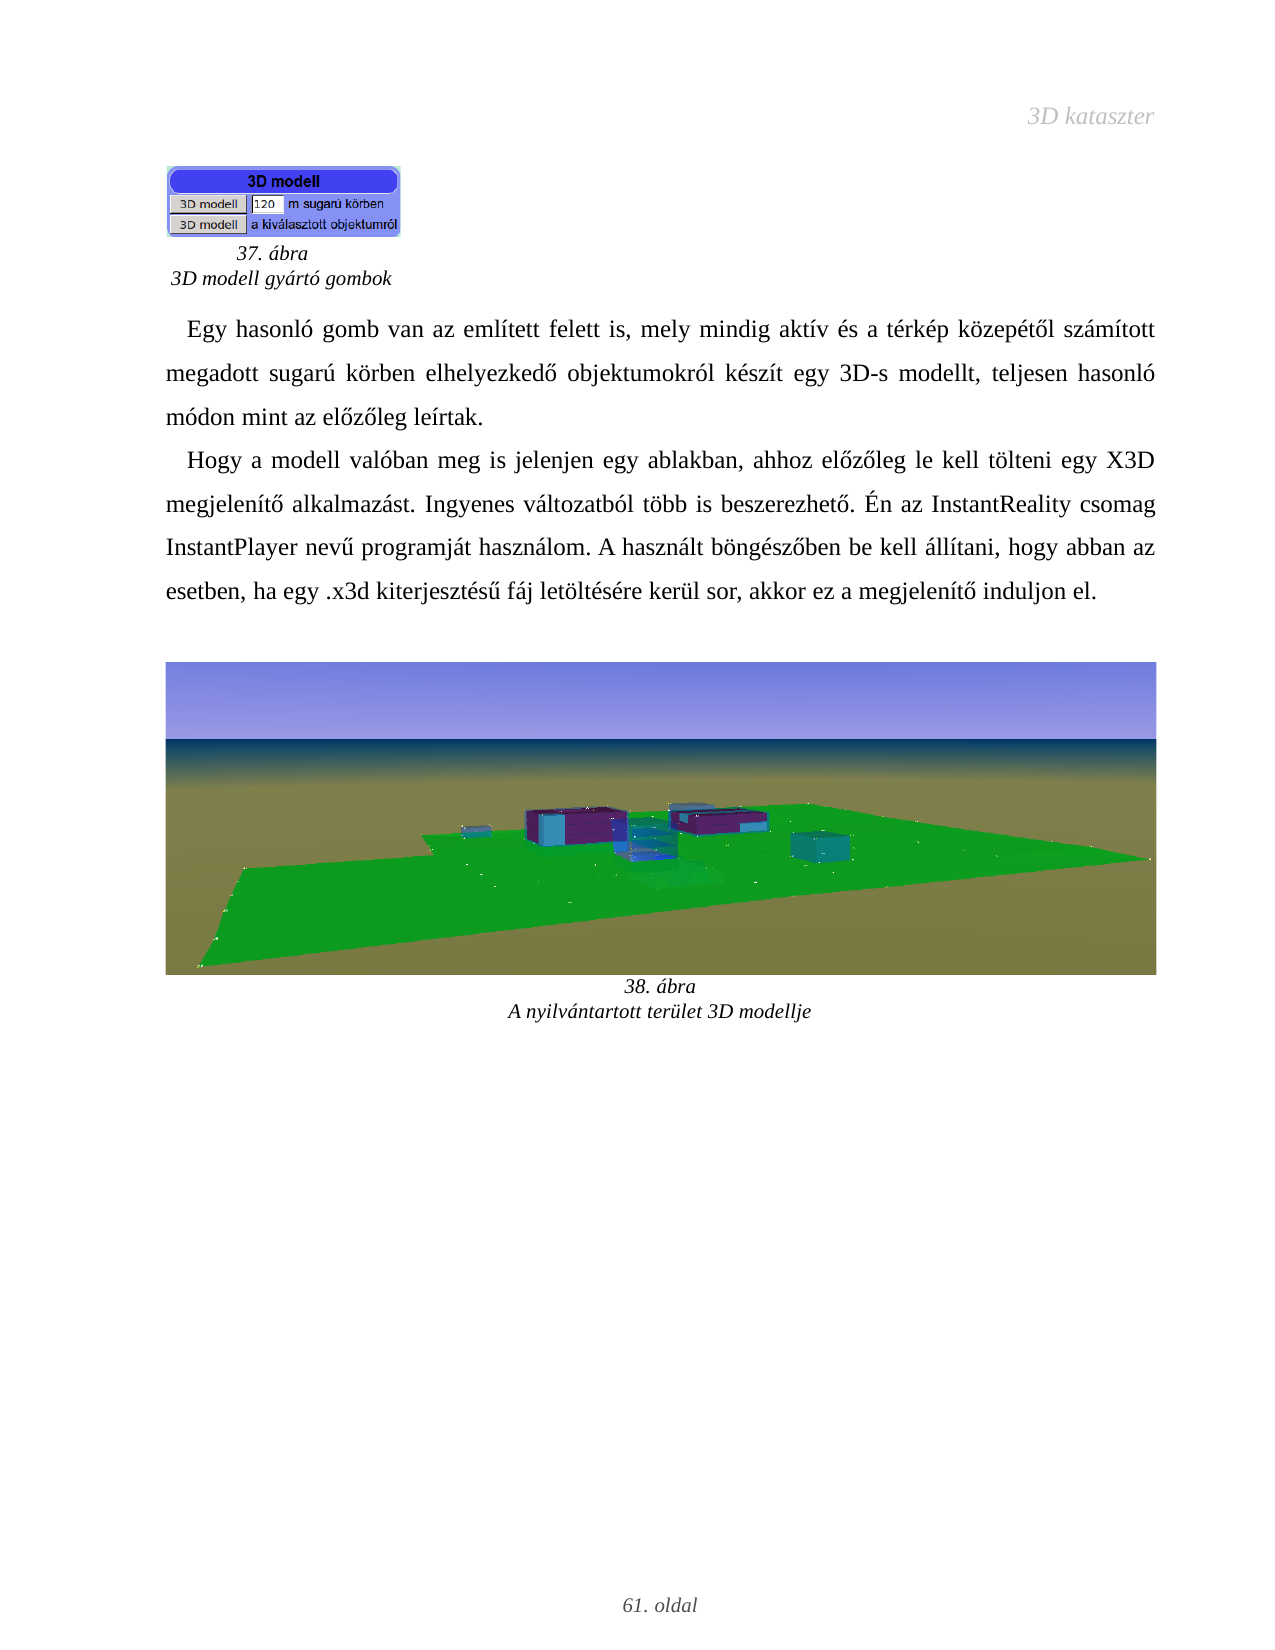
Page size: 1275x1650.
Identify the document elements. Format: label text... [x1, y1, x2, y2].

picture [165, 662, 1157, 975]
text 37. ábra [166, 237, 1156, 266]
text 3D modell gyártó gombok [166, 266, 1156, 290]
text 38. ábra [166, 975, 1156, 998]
text Egy hasonló gomb van az említett felett is, mely mindig aktív és a térkép közepétől számított megadott sugarú körben elhelyezkedő objektumokról készít egy 3D-s modellt, teljesen hasonló módon mint az előzőleg leírtak. [166, 314, 1156, 430]
picture [166, 166, 401, 237]
text Hogy a modell valóban meg is jelenjen egy ablakban, ahhoz előzőleg le kell tölteni egy X3D megjelenítő alkalmazást. Ingyenes változatból több is beszerezhető. Én az InstantReality csomag InstantPlayer nevű programját használom. A használt böngészőben be kell állítani, hogy abban az esetben, ha egy .x3d kiterjesztésű fáj letöltésére kerül sor, akkor ez a megjelenítő induljon el. [166, 445, 1156, 604]
text A nyilvántartott terület 3D modellje [166, 998, 1156, 1022]
